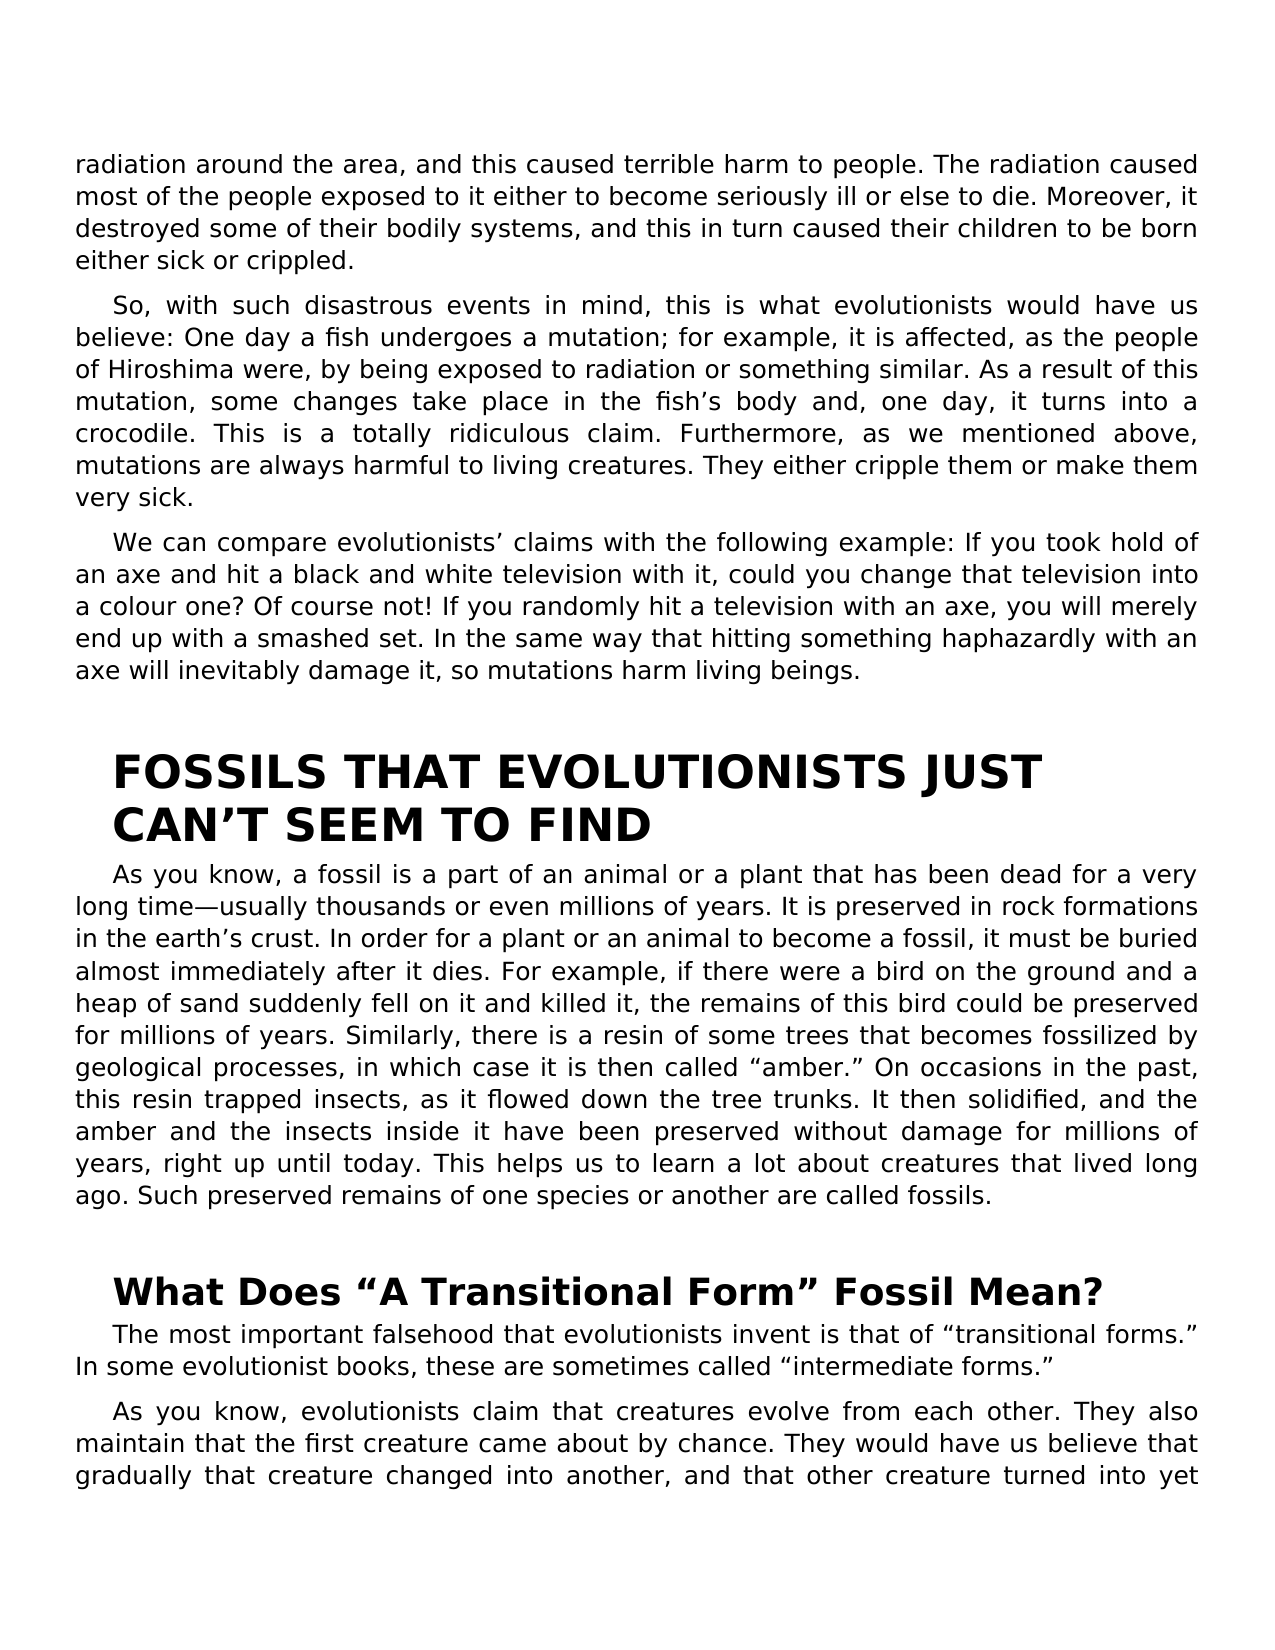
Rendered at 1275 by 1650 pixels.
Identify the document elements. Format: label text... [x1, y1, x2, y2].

text radiation around the area, and this caused terrible harm to people. The radiation caused most of the people exposed to it either to become seriously ill or else to die. Moreover, it destroyed some of their bodily systems, and this in turn caused their children to be born either sick or crippled. [75, 150, 1200, 275]
subtitle FOSSILS THAT EVOLUTIONISTS JUST CAN’T SEEM TO FIND [112, 745, 1200, 852]
text As you know, evolutionists claim that creatures evolve from each other. They also maintain that the first creature came about by chance. They would have us believe that gradually that creature changed into another, and that other creature turned into yet [75, 1397, 1200, 1490]
text The most important falsehood that evolutionists invent is that of “transitional forms.” In some evolutionist books, these are sometimes called “intermediate forms.” [75, 1320, 1200, 1382]
text As you know, a fossil is a part of an animal or a plant that has been dead for a very long time—usually thousands or even millions of years. It is preserved in rock formations in the earth’s crust. In order for a plant or an animal to become a fossil, it must be buried almost immediately after it dies. For example, if there were a bird on the ground and a heap of sand suddenly fell on it and killed it, the remains of this bird could be preserved for millions of years. Similarly, there is a resin of some trees that becomes fossilized by geological processes, in which case it is then called “amber.” On occasions in the past, this resin trapped insects, as it flowed down the tree trunks. It then solidified, and the amber and the insects inside it have been preserved without damage for millions of years, right up until today. This helps us to learn a lot about creatures that lived long ago. Such preserved remains of one species or another are called fossils. [75, 860, 1200, 1210]
text So, with such disastrous events in mind, this is what evolutionists would have us believe: One day a fish undergoes a mutation; for example, it is affected, as the people of Hiroshima were, by being exposed to radiation or something similar. As a result of this mutation, some changes take place in the fish’s body and, one day, it turns into a crocodile. This is a totally ridiculous claim. Furthermore, as we mentioned above, mutations are always harmful to living creatures. They either cripple them or make them very sick. [75, 291, 1200, 512]
text We can compare evolutionists’ claims with the following example: If you took hold of an axe and hit a black and white television with it, could you change that television into a colour one? Of course not! If you randomly hit a television with an axe, you will merely end up with a smashed set. In the same way that hitting something haphazardly with an axe will inevitably damage it, so mutations harm living beings. [75, 528, 1200, 685]
subtitle What Does “A Transitional Form” Fossil Mean? [112, 1270, 1200, 1314]
